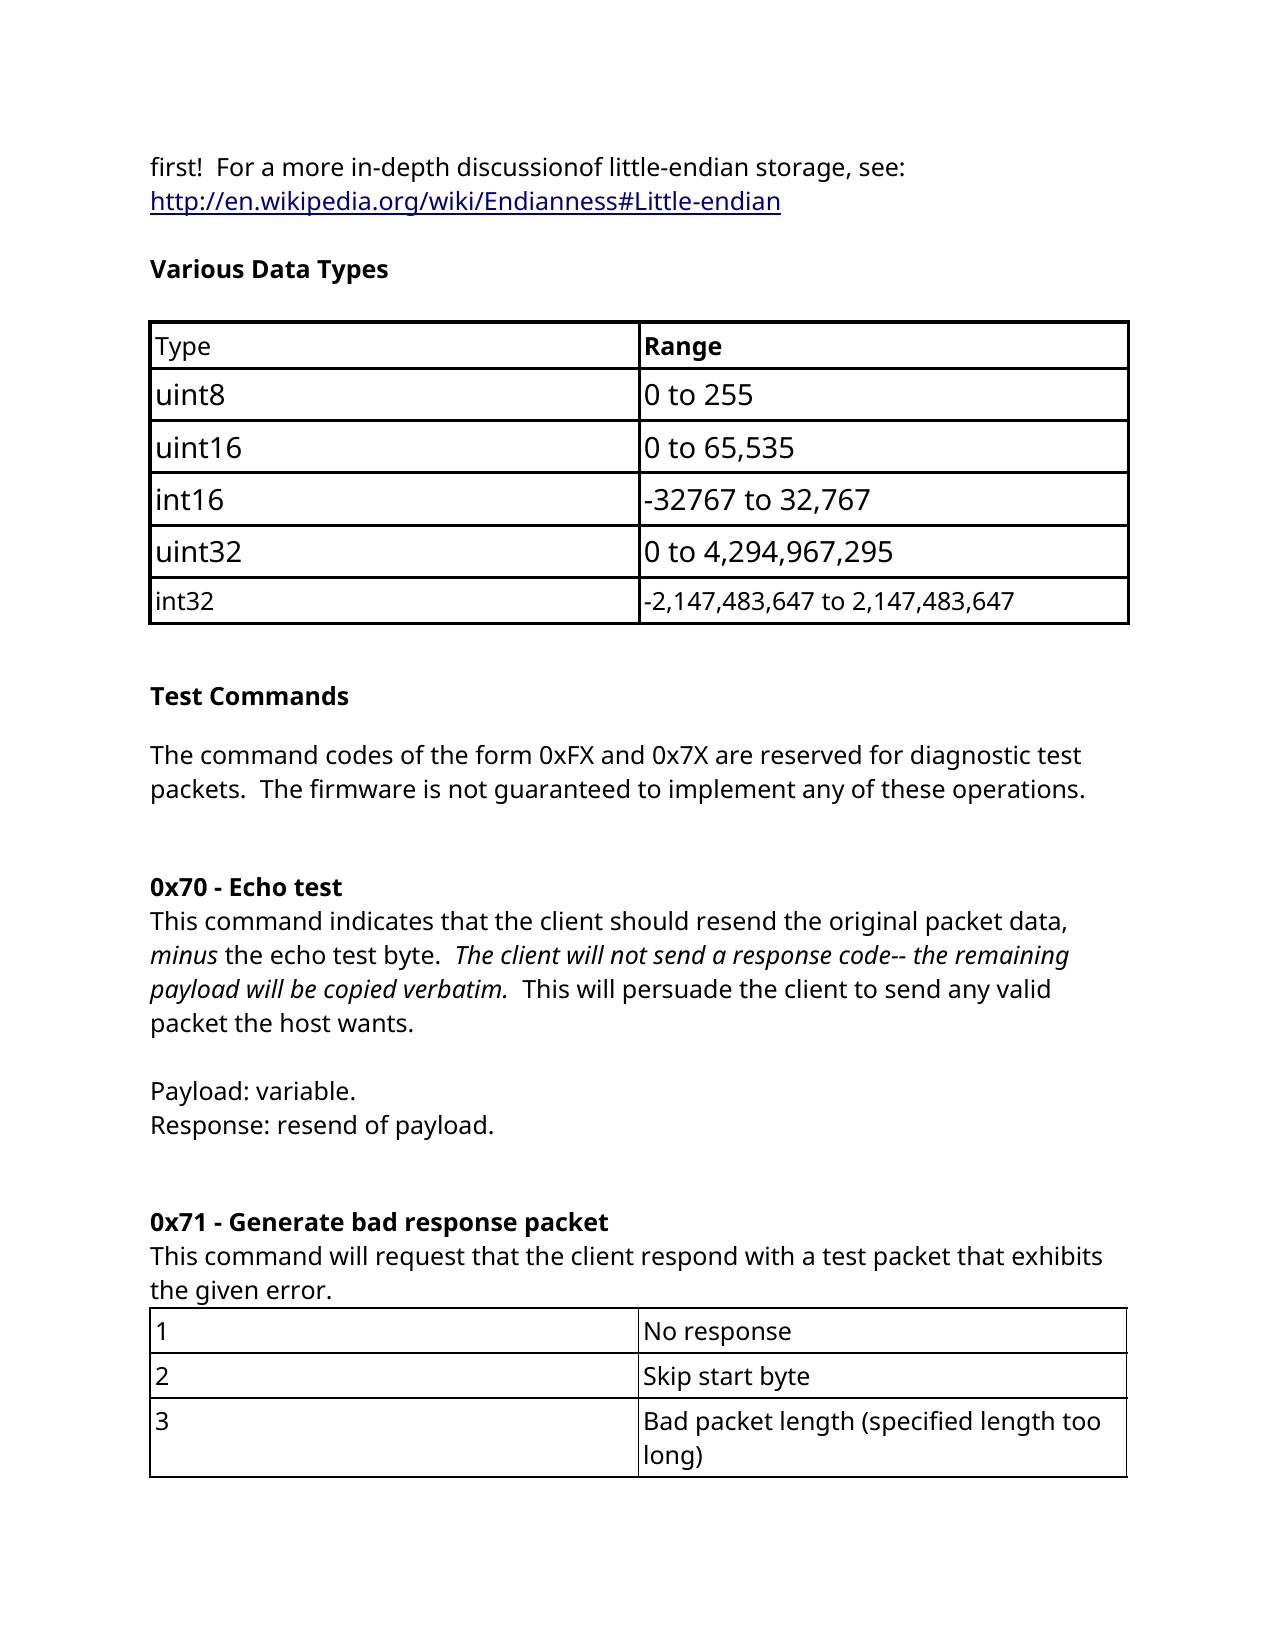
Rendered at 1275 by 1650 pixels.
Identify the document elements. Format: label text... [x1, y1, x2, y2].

subtitle 0x70 - Echo test [150, 869, 1125, 903]
text first! For a more in-depth discussionof little-endian storage, see: http://en.wikipedia.org/wiki/Endianness#Little-endian [150, 150, 1125, 218]
table_cell uint8 [152, 370, 638, 419]
table_header 1 [151, 1309, 638, 1352]
table_cell uint32 [152, 527, 638, 576]
text The command codes of the form 0xFX and 0x7X are reserved for diagnostic test packets. The firmware is not guaranteed to implement any of these operations. [150, 738, 1125, 806]
table_cell uint16 [152, 422, 638, 471]
table_header Type [152, 324, 638, 367]
table_cell 2 [151, 1354, 638, 1397]
table_cell 3 [151, 1399, 638, 1476]
text Response: resend of payload. [150, 1108, 1125, 1142]
table_header No response [639, 1309, 1126, 1352]
subtitle 0x71 - Generate bad response packet [150, 1205, 1125, 1239]
table_cell -32767 to 32,767 [641, 474, 1127, 523]
text Payload: variable. [150, 1073, 1125, 1108]
table_cell Bad packet length (specified length too long) [639, 1399, 1126, 1476]
table_cell 0 to 255 [641, 370, 1127, 419]
subtitle Test Commands [150, 679, 1125, 713]
table_cell Skip start byte [639, 1354, 1126, 1397]
text Various Data Types [150, 252, 1125, 286]
table_cell int32 [152, 579, 638, 622]
text This command will request that the client respond with a test packet that exhibits the given error. [150, 1239, 1125, 1307]
table_cell -2,147,483,647 to 2,147,483,647 [641, 579, 1127, 622]
table_cell 0 to 65,535 [641, 422, 1127, 471]
table_cell int16 [152, 474, 638, 523]
table_header Range [641, 324, 1127, 367]
table_cell 0 to 4,294,967,295 [641, 527, 1127, 576]
text This command indicates that the client should resend the original packet data, minus the echo test byte. The client will not send a response code-- the remaining payload will be copied verbatim. This will persuade the client to send any valid packet the host wants. [150, 903, 1125, 1039]
